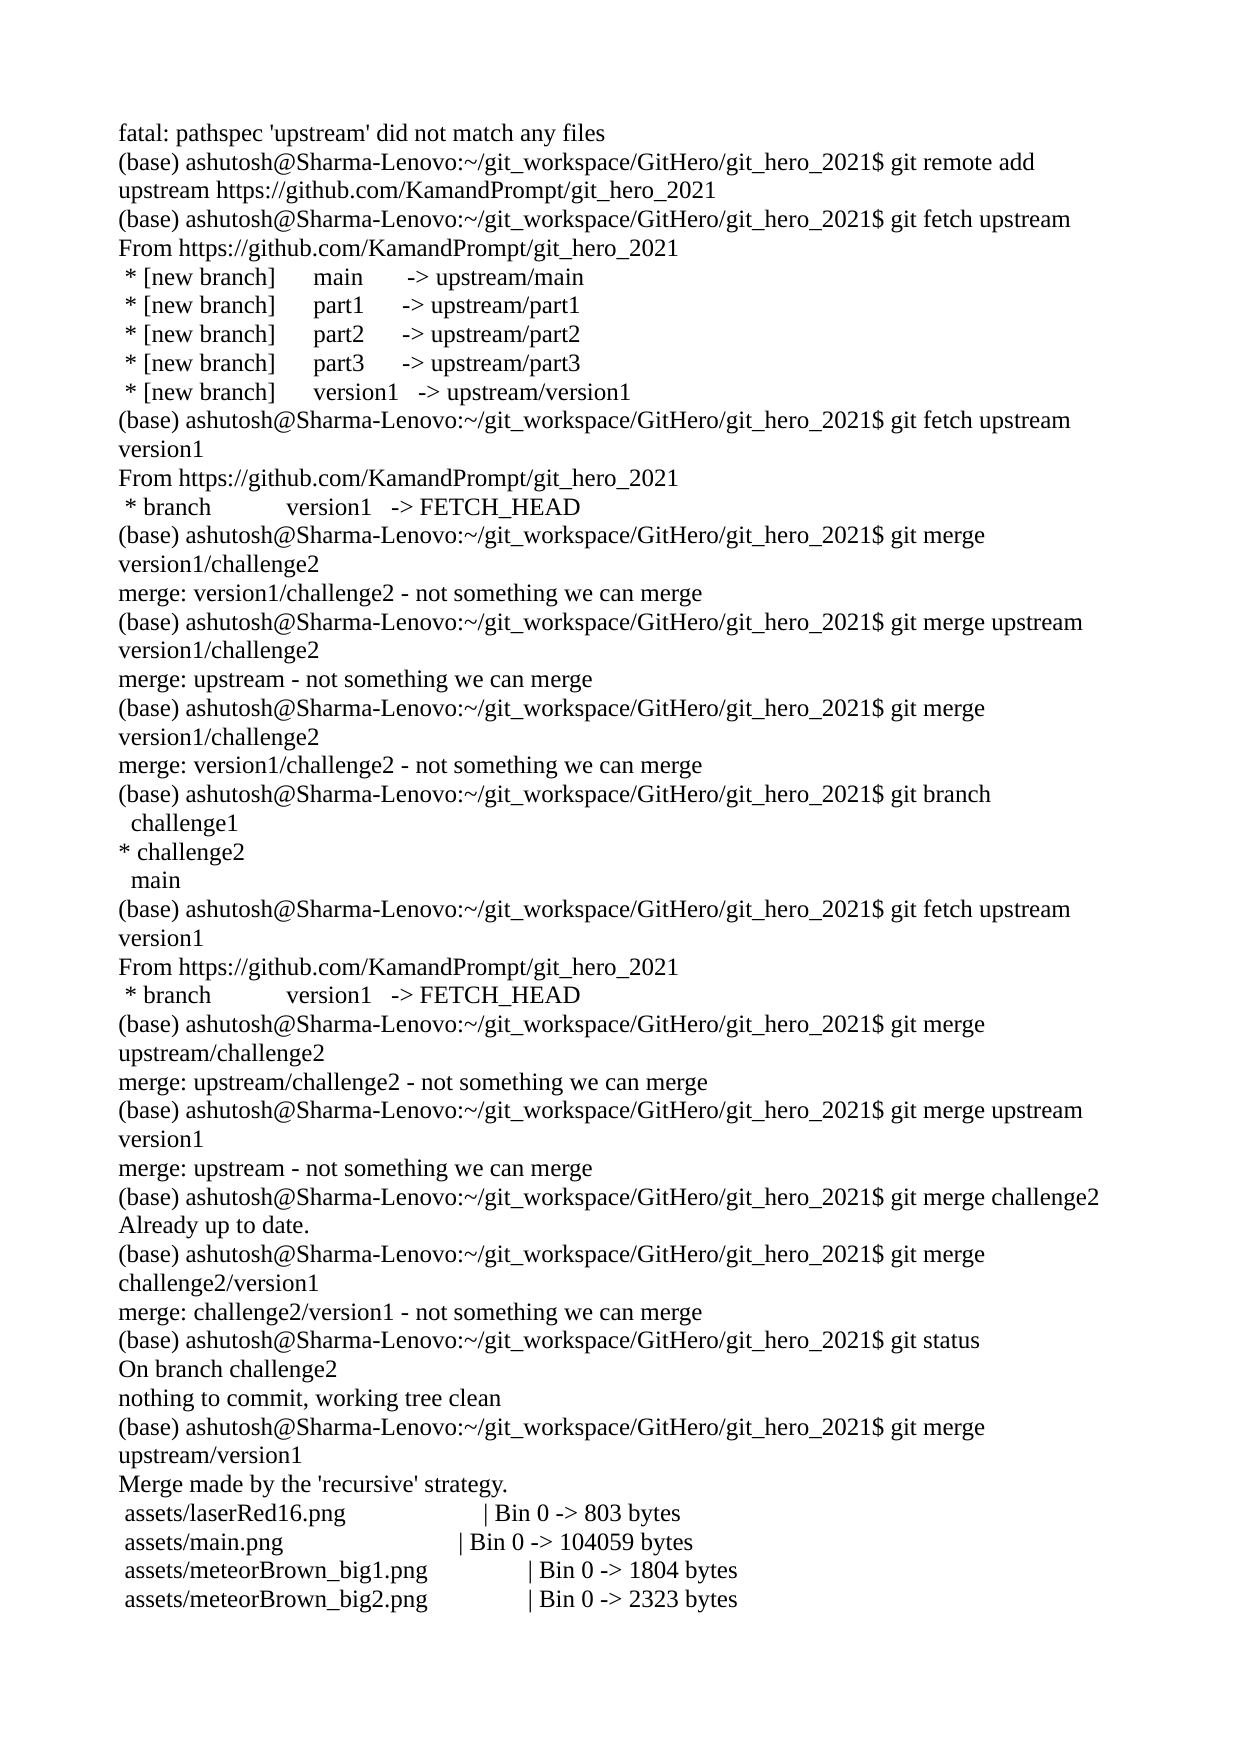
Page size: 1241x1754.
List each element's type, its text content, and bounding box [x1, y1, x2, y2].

text (base) ashutosh@Sharma-Lenovo:~/git_workspace/GitHero/git_hero_2021$ git fetch upstream version1 [118, 406, 1122, 463]
text merge: upstream - not something we can merge [118, 664, 1122, 693]
text (base) ashutosh@Sharma-Lenovo:~/git_workspace/GitHero/git_hero_2021$ git fetch upstream [118, 204, 1122, 233]
text (base) ashutosh@Sharma-Lenovo:~/git_workspace/GitHero/git_hero_2021$ git merge version1/challenge2 [118, 693, 1122, 751]
text (base) ashutosh@Sharma-Lenovo:~/git_workspace/GitHero/git_hero_2021$ git merge upstream version1/challenge2 [118, 607, 1122, 664]
text (base) ashutosh@Sharma-Lenovo:~/git_workspace/GitHero/git_hero_2021$ git remote add upstream https://github.com/KamandPrompt/git_hero_2021 [118, 147, 1122, 204]
text Merge made by the 'recursive' strategy. [118, 1469, 1122, 1498]
text assets/main.png | Bin 0 -> 104059 bytes [118, 1527, 1122, 1556]
text * [new branch] main -> upstream/main [118, 262, 1122, 291]
text (base) ashutosh@Sharma-Lenovo:~/git_workspace/GitHero/git_hero_2021$ git merge version1/challenge2 [118, 521, 1122, 578]
text fatal: pathspec 'upstream' did not match any files [118, 118, 1122, 147]
text * [new branch] version1 -> upstream/version1 [118, 377, 1122, 406]
text main [118, 866, 1122, 894]
text challenge1 [118, 808, 1122, 837]
text (base) ashutosh@Sharma-Lenovo:~/git_workspace/GitHero/git_hero_2021$ git merge upstream/version1 [118, 1412, 1122, 1469]
text * branch version1 -> FETCH_HEAD [118, 492, 1122, 521]
text (base) ashutosh@Sharma-Lenovo:~/git_workspace/GitHero/git_hero_2021$ git fetch upstream version1 [118, 894, 1122, 952]
text From https://github.com/KamandPrompt/git_hero_2021 [118, 952, 1122, 981]
text * challenge2 [118, 837, 1122, 866]
text merge: upstream - not something we can merge [118, 1153, 1122, 1182]
text nothing to commit, working tree clean [118, 1383, 1122, 1412]
text From https://github.com/KamandPrompt/git_hero_2021 [118, 233, 1122, 262]
text merge: version1/challenge2 - not something we can merge [118, 578, 1122, 607]
text * [new branch] part1 -> upstream/part1 [118, 291, 1122, 319]
text (base) ashutosh@Sharma-Lenovo:~/git_workspace/GitHero/git_hero_2021$ git merge upstream/challenge2 [118, 1009, 1122, 1067]
text On branch challenge2 [118, 1354, 1122, 1383]
text (base) ashutosh@Sharma-Lenovo:~/git_workspace/GitHero/git_hero_2021$ git merge challenge2 [118, 1182, 1122, 1211]
text assets/laserRed16.png | Bin 0 -> 803 bytes [118, 1498, 1122, 1527]
text assets/meteorBrown_big2.png | Bin 0 -> 2323 bytes [118, 1584, 1122, 1613]
text merge: challenge2/version1 - not something we can merge [118, 1297, 1122, 1326]
text (base) ashutosh@Sharma-Lenovo:~/git_workspace/GitHero/git_hero_2021$ git branch [118, 779, 1122, 808]
text assets/meteorBrown_big1.png | Bin 0 -> 1804 bytes [118, 1556, 1122, 1584]
text (base) ashutosh@Sharma-Lenovo:~/git_workspace/GitHero/git_hero_2021$ git merge upstream version1 [118, 1096, 1122, 1153]
text * branch version1 -> FETCH_HEAD [118, 981, 1122, 1009]
text merge: version1/challenge2 - not something we can merge [118, 751, 1122, 779]
text (base) ashutosh@Sharma-Lenovo:~/git_workspace/GitHero/git_hero_2021$ git merge challenge2/version1 [118, 1239, 1122, 1297]
text * [new branch] part2 -> upstream/part2 [118, 319, 1122, 348]
text From https://github.com/KamandPrompt/git_hero_2021 [118, 463, 1122, 492]
text * [new branch] part3 -> upstream/part3 [118, 348, 1122, 377]
text (base) ashutosh@Sharma-Lenovo:~/git_workspace/GitHero/git_hero_2021$ git status [118, 1326, 1122, 1354]
text merge: upstream/challenge2 - not something we can merge [118, 1067, 1122, 1096]
text Already up to date. [118, 1211, 1122, 1239]
